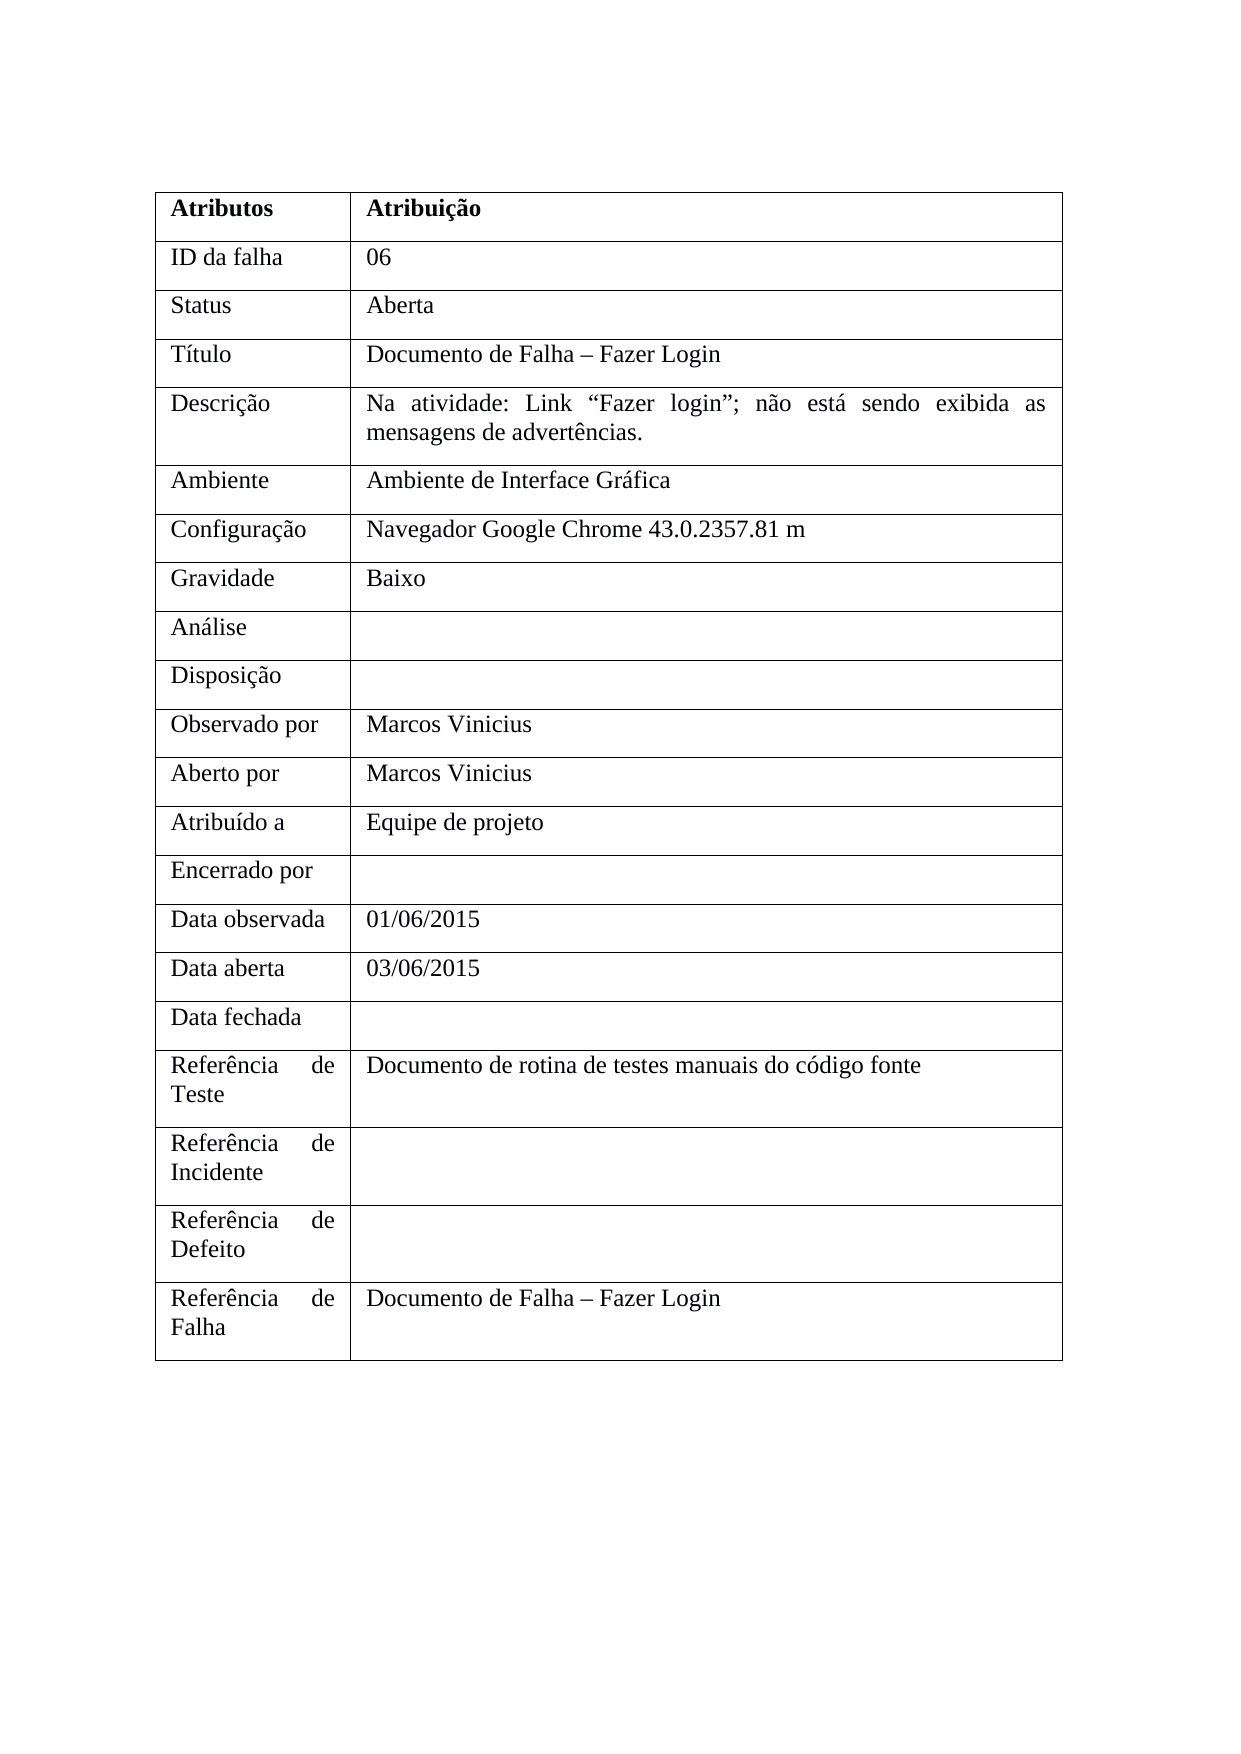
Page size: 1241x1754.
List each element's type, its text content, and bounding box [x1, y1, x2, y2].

table_cell Ambiente de Interface Gráfica [351, 466, 1062, 513]
table_cell Observado por [156, 710, 350, 757]
table_header Atributos [156, 193, 350, 241]
table_cell Na atividade: Link “Fazer login”; não está sendo exibida as mensagens de advertências. [351, 388, 1062, 465]
table_cell [351, 1206, 1062, 1282]
table_cell Documento de Falha – Fazer Login [351, 1283, 1062, 1360]
table_cell [351, 661, 1062, 708]
table_cell Referência de Incidente [156, 1128, 350, 1205]
table_cell Marcos Vinicius [351, 710, 1062, 757]
table_cell 06 [351, 242, 1062, 290]
table_cell Configuração [156, 515, 350, 562]
table_cell Encerrado por [156, 856, 350, 903]
table_cell Ambiente [156, 466, 350, 513]
table_cell Aberto por [156, 758, 350, 806]
table_cell Marcos Vinicius [351, 758, 1062, 806]
table_cell Documento de rotina de testes manuais do código fonte [351, 1051, 1062, 1127]
table_cell Referência de Falha [156, 1283, 350, 1360]
table_cell Data aberta [156, 953, 350, 1001]
table_cell [351, 1128, 1062, 1205]
table_cell [351, 612, 1062, 660]
table_header Atribuição [351, 193, 1062, 241]
table_cell ID da falha [156, 242, 350, 290]
table_cell Equipe de projeto [351, 807, 1062, 855]
table_cell Navegador Google Chrome 43.0.2357.81 m [351, 515, 1062, 562]
table_cell Data fechada [156, 1002, 350, 1050]
table_cell Descrição [156, 388, 350, 465]
table_cell [351, 856, 1062, 903]
table_cell Data observada [156, 905, 350, 952]
table_cell Documento de Falha – Fazer Login [351, 340, 1062, 387]
table_cell 01/06/2015 [351, 905, 1062, 952]
table_cell Referência de Teste [156, 1051, 350, 1127]
table_cell Aberta [351, 291, 1062, 338]
table_cell Referência de Defeito [156, 1206, 350, 1282]
table_cell Disposição [156, 661, 350, 708]
table_cell Atribuído a [156, 807, 350, 855]
table_cell Gravidade [156, 563, 350, 611]
table_cell Status [156, 291, 350, 338]
table_cell 03/06/2015 [351, 953, 1062, 1001]
table_cell Baixo [351, 563, 1062, 611]
table_cell Título [156, 340, 350, 387]
table_cell Análise [156, 612, 350, 660]
table_cell [351, 1002, 1062, 1050]
